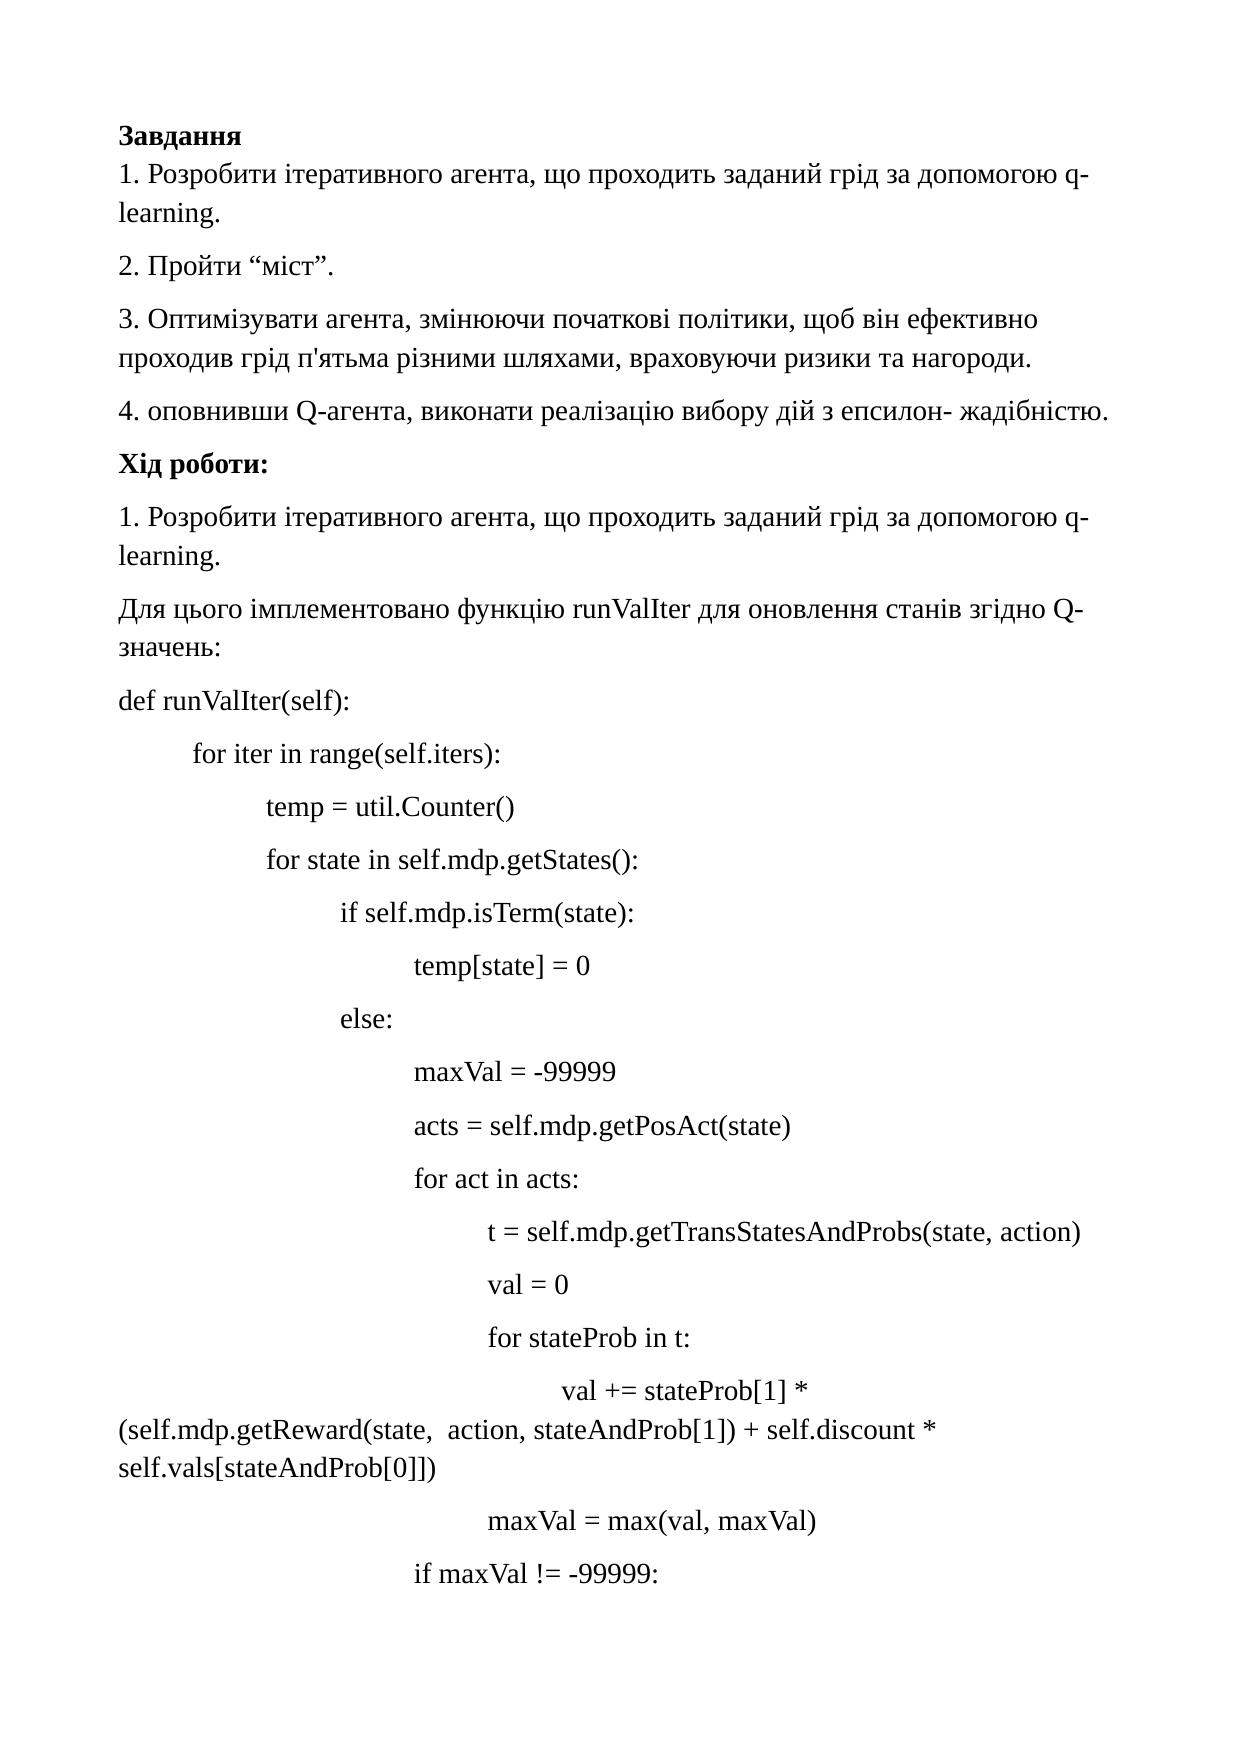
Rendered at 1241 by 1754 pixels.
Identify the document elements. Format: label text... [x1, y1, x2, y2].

text 2. Пройти “міст”. [118, 248, 1122, 282]
text Для цього імплементовано функцію runValIter для оновлення станів згідно Q-значень: [118, 591, 1122, 663]
text acts = self.mdp.getPosAct(state) [118, 1108, 1122, 1141]
text if self.mdp.isTerm(state): [118, 895, 1122, 929]
text Хід роботи: [118, 446, 1122, 480]
text 1. Розробити ітеративного агента, що проходить заданий грід за допомогою q-learning. [118, 157, 1122, 229]
text for iter in range(self.iters): [118, 736, 1122, 769]
text def runValIter(self): [118, 683, 1122, 716]
text for act in acts: [118, 1161, 1122, 1194]
text for state in self.mdp.getStates(): [118, 842, 1122, 876]
text maxVal = -99999 [118, 1054, 1122, 1088]
text else: [118, 1001, 1122, 1035]
text Завдання [118, 118, 1122, 152]
text maxVal = max(val, maxVal) [118, 1503, 1122, 1537]
text val += stateProb[1] * (self.mdp.getReward(state, action, stateAndProb[1]) + self.discount * self.vals[stateAndProb[0]]) [118, 1373, 1122, 1484]
text 3. Оптимізувати агента, змінюючи початкові політики, щоб він ефективно проходив грід п'ятьма різними шляхами, враховуючи ризики та нагороди. [118, 301, 1122, 373]
text for stateProb in t: [118, 1320, 1122, 1354]
text 1. Розробити ітеративного агента, що проходить заданий грід за допомогою q-learning. [118, 499, 1122, 571]
text temp[state] = 0 [118, 948, 1122, 982]
text temp = util.Counter() [118, 789, 1122, 822]
text val = 0 [118, 1267, 1122, 1301]
text 4. оповнивши Q-агента, виконати реалізацію вибору дій з епсилон- жадібністю. [118, 393, 1122, 427]
text t = self.mdp.getTransStatesAndProbs(state, action) [118, 1214, 1122, 1247]
text if maxVal != -99999: [118, 1557, 1122, 1590]
